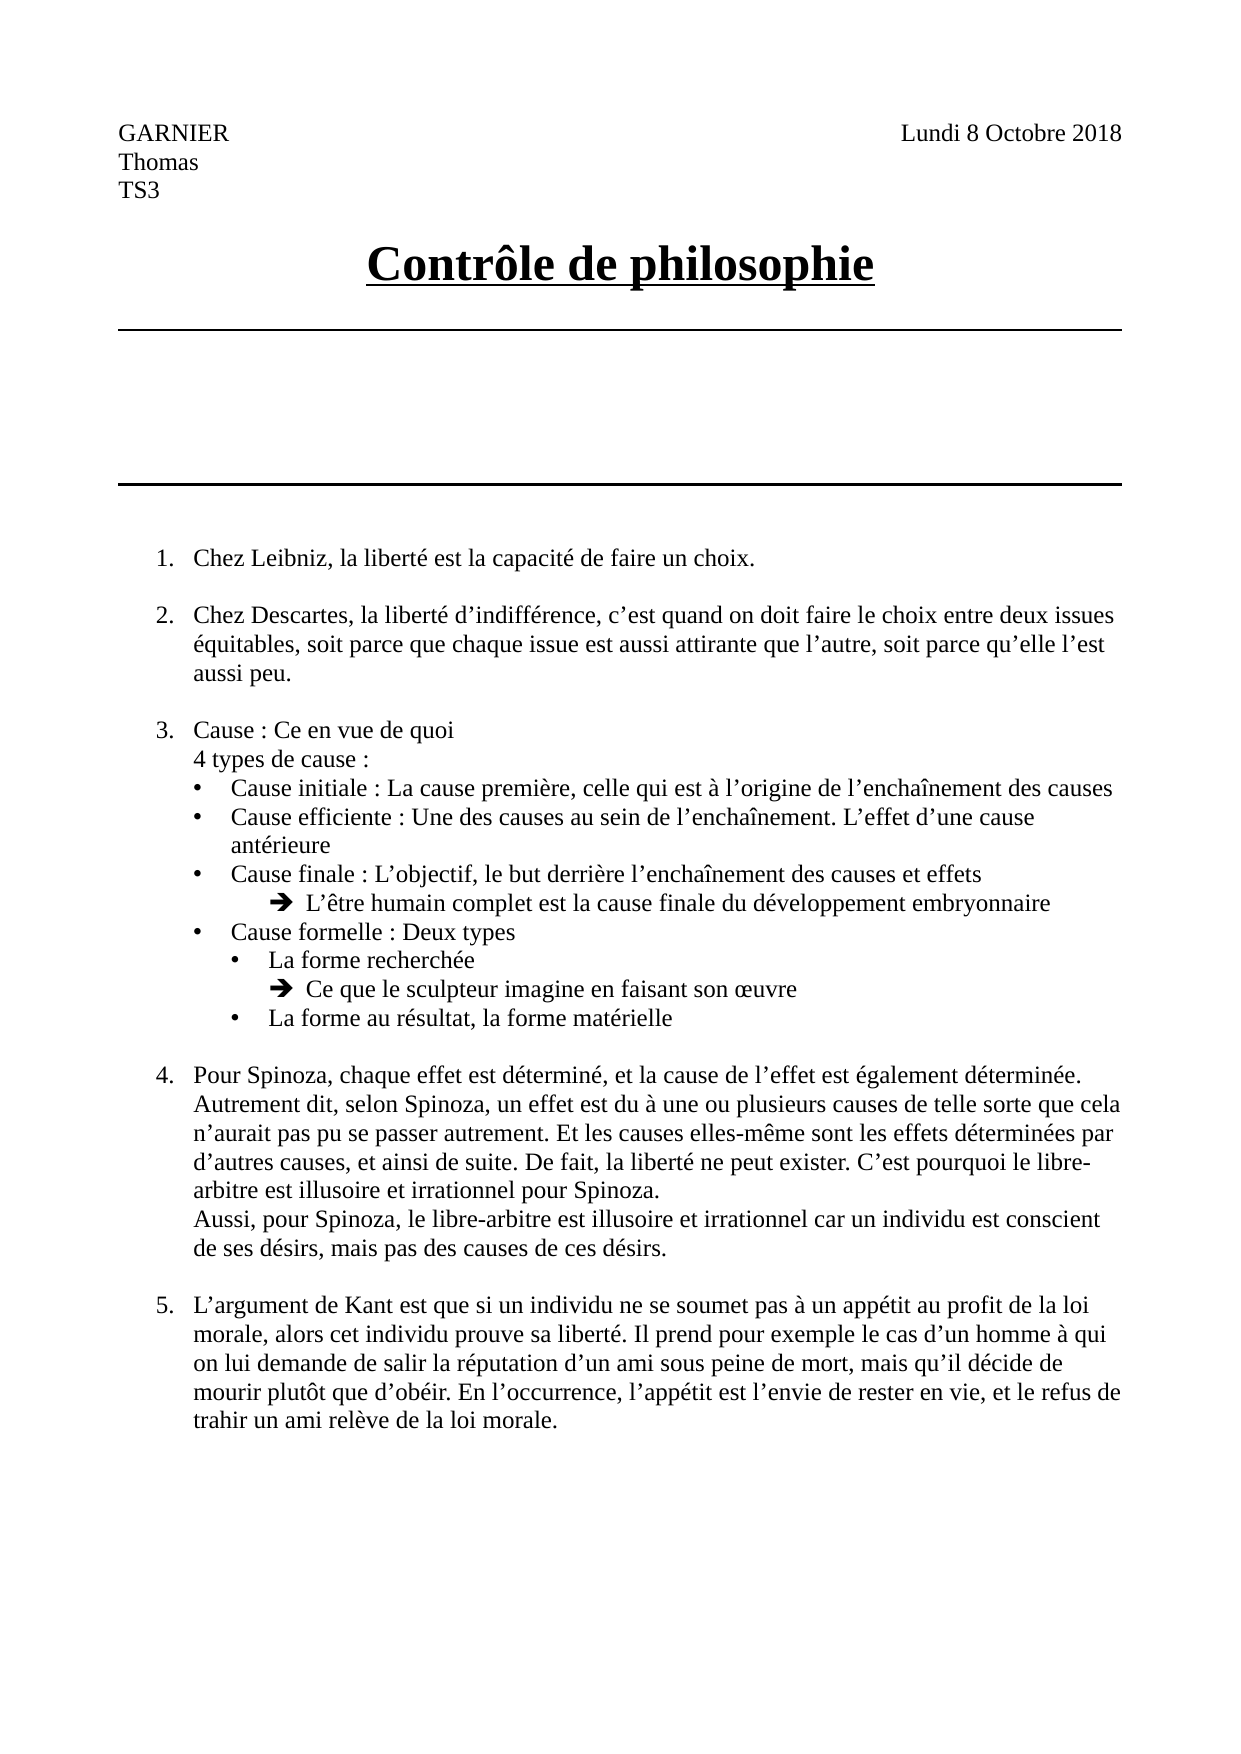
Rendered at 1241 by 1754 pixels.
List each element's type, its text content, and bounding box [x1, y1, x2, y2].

list La forme recherchée [231, 946, 1122, 974]
text Contrôle de philosophie [118, 234, 1122, 291]
list Ce que le sculpteur imagine en faisant son œuvre [268, 974, 1122, 1003]
list L’être humain complet est la cause finale du développement embryonnaire [268, 888, 1122, 917]
list Chez Leibniz, la liberté est la capacité de faire un choix. [156, 543, 1122, 572]
list Aussi, pour Spinoza, le libre-arbitre est illusoire et irrationnel car un individu est conscient de ses désirs, mais pas des causes de ces désirs. [156, 1204, 1122, 1262]
list Cause : Ce en vue de quoi [156, 716, 1122, 744]
list Pour Spinoza, chaque effet est déterminé, et la cause de l’effet est également déterminée. Autrement dit, selon Spinoza, un effet est du à une ou plusieurs causes de telle sorte que cela n’aurait pas pu se passer autrement. Et les causes elles-même sont les effets déterminées par d’autres causes, et ainsi de suite. De fait, la liberté ne peut exister. C’est pourquoi le libre-arbitre est illusoire et irrationnel pour Spinoza. [156, 1061, 1122, 1204]
list La forme au résultat, la forme matérielle [231, 1003, 1122, 1032]
list L’argument de Kant est que si un individu ne se soumet pas à un appétit au profit de la loi morale, alors cet individu prouve sa liberté. Il prend pour exemple le cas d’un homme à qui on lui demande de salir la réputation d’un ami sous peine de mort, mais qu’il décide de mourir plutôt que d’obéir. En l’occurrence, l’appétit est l’envie de rester en vie, et le refus de trahir un ami relève de la loi morale. [156, 1291, 1122, 1434]
list Chez Descartes, la liberté d’indifférence, c’est quand on doit faire le choix entre deux issues équitables, soit parce que chaque issue est aussi attirante que l’autre, soit parce qu’elle l’est aussi peu. [156, 601, 1122, 687]
list Cause initiale : La cause première, celle qui est à l’origine de l’enchaînement des causes [193, 773, 1122, 802]
list Cause finale : L’objectif, le but derrière l’enchaînement des causes et effets [193, 859, 1122, 888]
list Cause efficiente : Une des causes au sein de l’enchaînement. L’effet d’une cause antérieure [193, 802, 1122, 859]
list 4 types de cause : [156, 744, 1122, 773]
list Cause formelle : Deux types [193, 917, 1122, 946]
